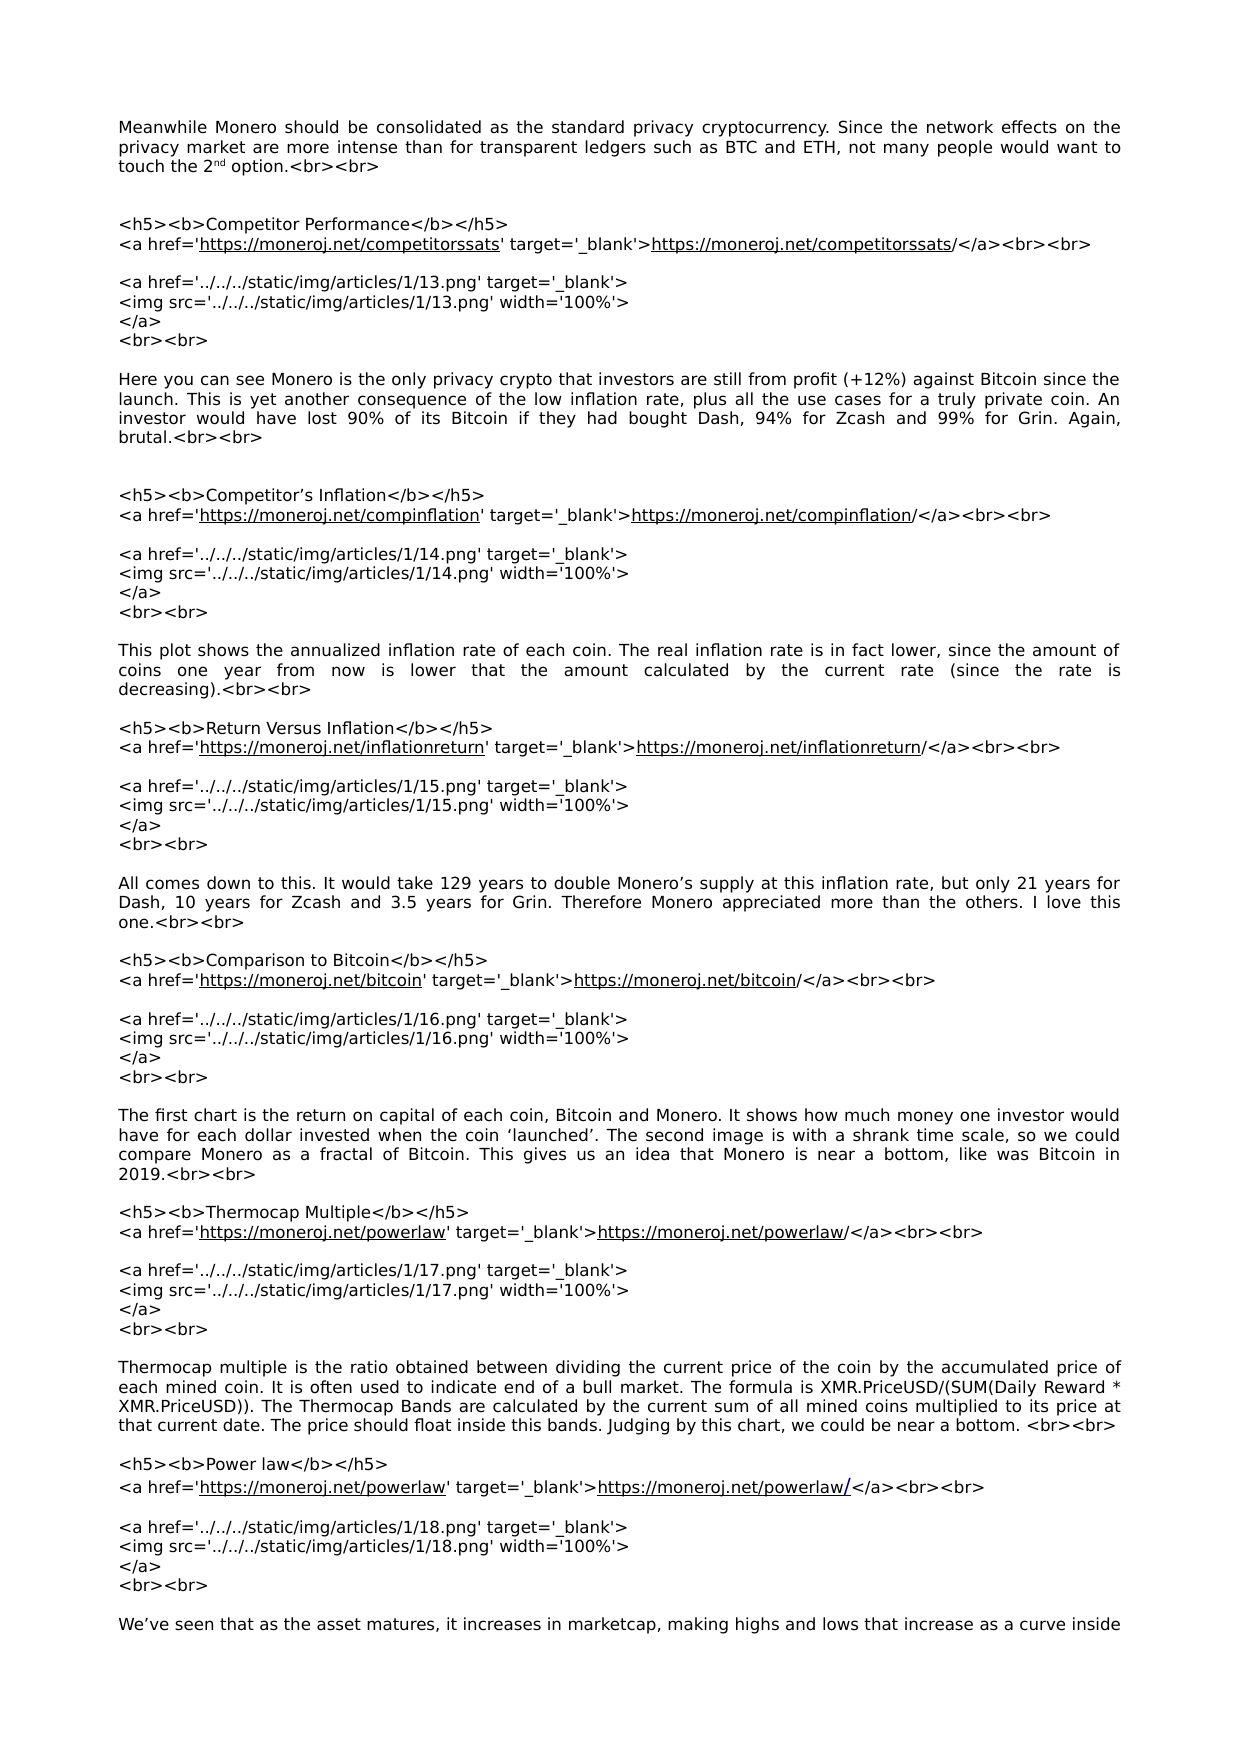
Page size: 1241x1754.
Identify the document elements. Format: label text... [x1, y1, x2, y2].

text <img src='../../../static/img/articles/1/16.png' width='100%'> [118, 1029, 1122, 1048]
text <h5><b>Thermocap Multiple</b></h5> [118, 1203, 1122, 1222]
text <a href='https://moneroj.net/inflationreturn' target='_blank'>https://moneroj.net/inflationreturn/</a><br><br> [118, 738, 1122, 757]
text <a href='https://moneroj.net/compinflation' target='_blank'>https://moneroj.net/compinflation/</a><br><br> [118, 506, 1122, 525]
text <a href='../../../static/img/articles/1/13.png' target='_blank'> [118, 273, 1122, 292]
text We’ve seen that as the asset matures, it increases in marketcap, making highs and lows that increase as a curve inside [118, 1615, 1122, 1634]
text <h5><b>Competitor Performance</b></h5> [118, 215, 1122, 234]
text Thermocap multiple is the ratio obtained between dividing the current price of the coin by the accumulated price of each mined coin. It is often used to indicate end of a bull market. The formula is XMR.PriceUSD/(SUM(Daily Reward * XMR.PriceUSD)). The Thermocap Bands are calculated by the current sum of all mined coins multiplied to its price at that current date. The price should float inside this bands. Judging by this chart, we could be near a bottom. <br><br> [118, 1358, 1122, 1436]
text Here you can see Monero is the only privacy crypto that investors are still from profit (+12%) against Bitcoin since the launch. This is yet another consequence of the low inflation rate, plus all the use cases for a truly private coin. An investor would have lost 90% of its Bitcoin if they had bought Dash, 94% for Zcash and 99% for Grin. Again, brutal.<br><br> [118, 370, 1122, 447]
text <a href='https://moneroj.net/powerlaw' target='_blank'>https://moneroj.net/powerlaw/</a><br><br> [118, 1222, 1122, 1242]
text <img src='../../../static/img/articles/1/17.png' width='100%'> [118, 1281, 1122, 1300]
text <h5><b>Comparison to Bitcoin</b></h5> [118, 951, 1122, 971]
text </a> [118, 1300, 1122, 1319]
text <h5><b>Return Versus Inflation</b></h5> [118, 719, 1122, 738]
text </a> [118, 312, 1122, 331]
text Meanwhile Monero should be consolidated as the standard privacy cryptocurrency. Since the network effects on the privacy market are more intense than for transparent ledgers such as BTC and ETH, not many people would want to touch the 2nd option.<br><br> [118, 118, 1122, 176]
text <a href='../../../static/img/articles/1/14.png' target='_blank'> [118, 544, 1122, 564]
text This plot shows the annualized inflation rate of each coin. The real inflation rate is in fact lower, since the amount of coins one year from now is lower that the amount calculated by the current rate (since the rate is decreasing).<br><br> [118, 641, 1122, 699]
text <img src='../../../static/img/articles/1/13.png' width='100%'> [118, 292, 1122, 312]
text <a href='https://moneroj.net/powerlaw' target='_blank'>https://moneroj.net/powerlaw/</a><br><br> [118, 1474, 1122, 1499]
text <img src='../../../static/img/articles/1/18.png' width='100%'> [118, 1537, 1122, 1557]
text <a href='../../../static/img/articles/1/17.png' target='_blank'> [118, 1261, 1122, 1281]
text <br><br> [118, 1319, 1122, 1339]
text The first chart is the return on capital of each coin, Bitcoin and Monero. It shows how much money one investor would have for each dollar invested when the coin ‘launched’. The second image is with a shrank time scale, so we could compare Monero as a fractal of Bitcoin. This gives us an idea that Monero is near a bottom, like was Bitcoin in 2019.<br><br> [118, 1106, 1122, 1184]
text <img src='../../../static/img/articles/1/15.png' width='100%'> [118, 796, 1122, 816]
text <a href='../../../static/img/articles/1/16.png' target='_blank'> [118, 1009, 1122, 1029]
text <h5><b>Power law</b></h5> [118, 1455, 1122, 1474]
text </a> [118, 816, 1122, 835]
text </a> [118, 1557, 1122, 1576]
text <br><br> [118, 1067, 1122, 1087]
text <br><br> [118, 1576, 1122, 1596]
text <a href='https://moneroj.net/bitcoin' target='_blank'>https://moneroj.net/bitcoin/</a><br><br> [118, 971, 1122, 990]
text <br><br> [118, 835, 1122, 854]
text <a href='../../../static/img/articles/1/15.png' target='_blank'> [118, 777, 1122, 796]
text All comes down to this. It would take 129 years to double Monero’s supply at this inflation rate, but only 21 years for Dash, 10 years for Zcash and 3.5 years for Grin. Therefore Monero appreciated more than the others. I love this one.<br><br> [118, 874, 1122, 932]
text <br><br> [118, 331, 1122, 351]
text <a href='https://moneroj.net/competitorssats' target='_blank'>https://moneroj.net/competitorssats/</a><br><br> [118, 234, 1122, 254]
text <img src='../../../static/img/articles/1/14.png' width='100%'> [118, 564, 1122, 583]
text <a href='../../../static/img/articles/1/18.png' target='_blank'> [118, 1518, 1122, 1537]
text </a> [118, 583, 1122, 602]
text <h5><b>Competitor’s Inflation</b></h5> [118, 486, 1122, 506]
text <br><br> [118, 602, 1122, 622]
text </a> [118, 1048, 1122, 1067]
